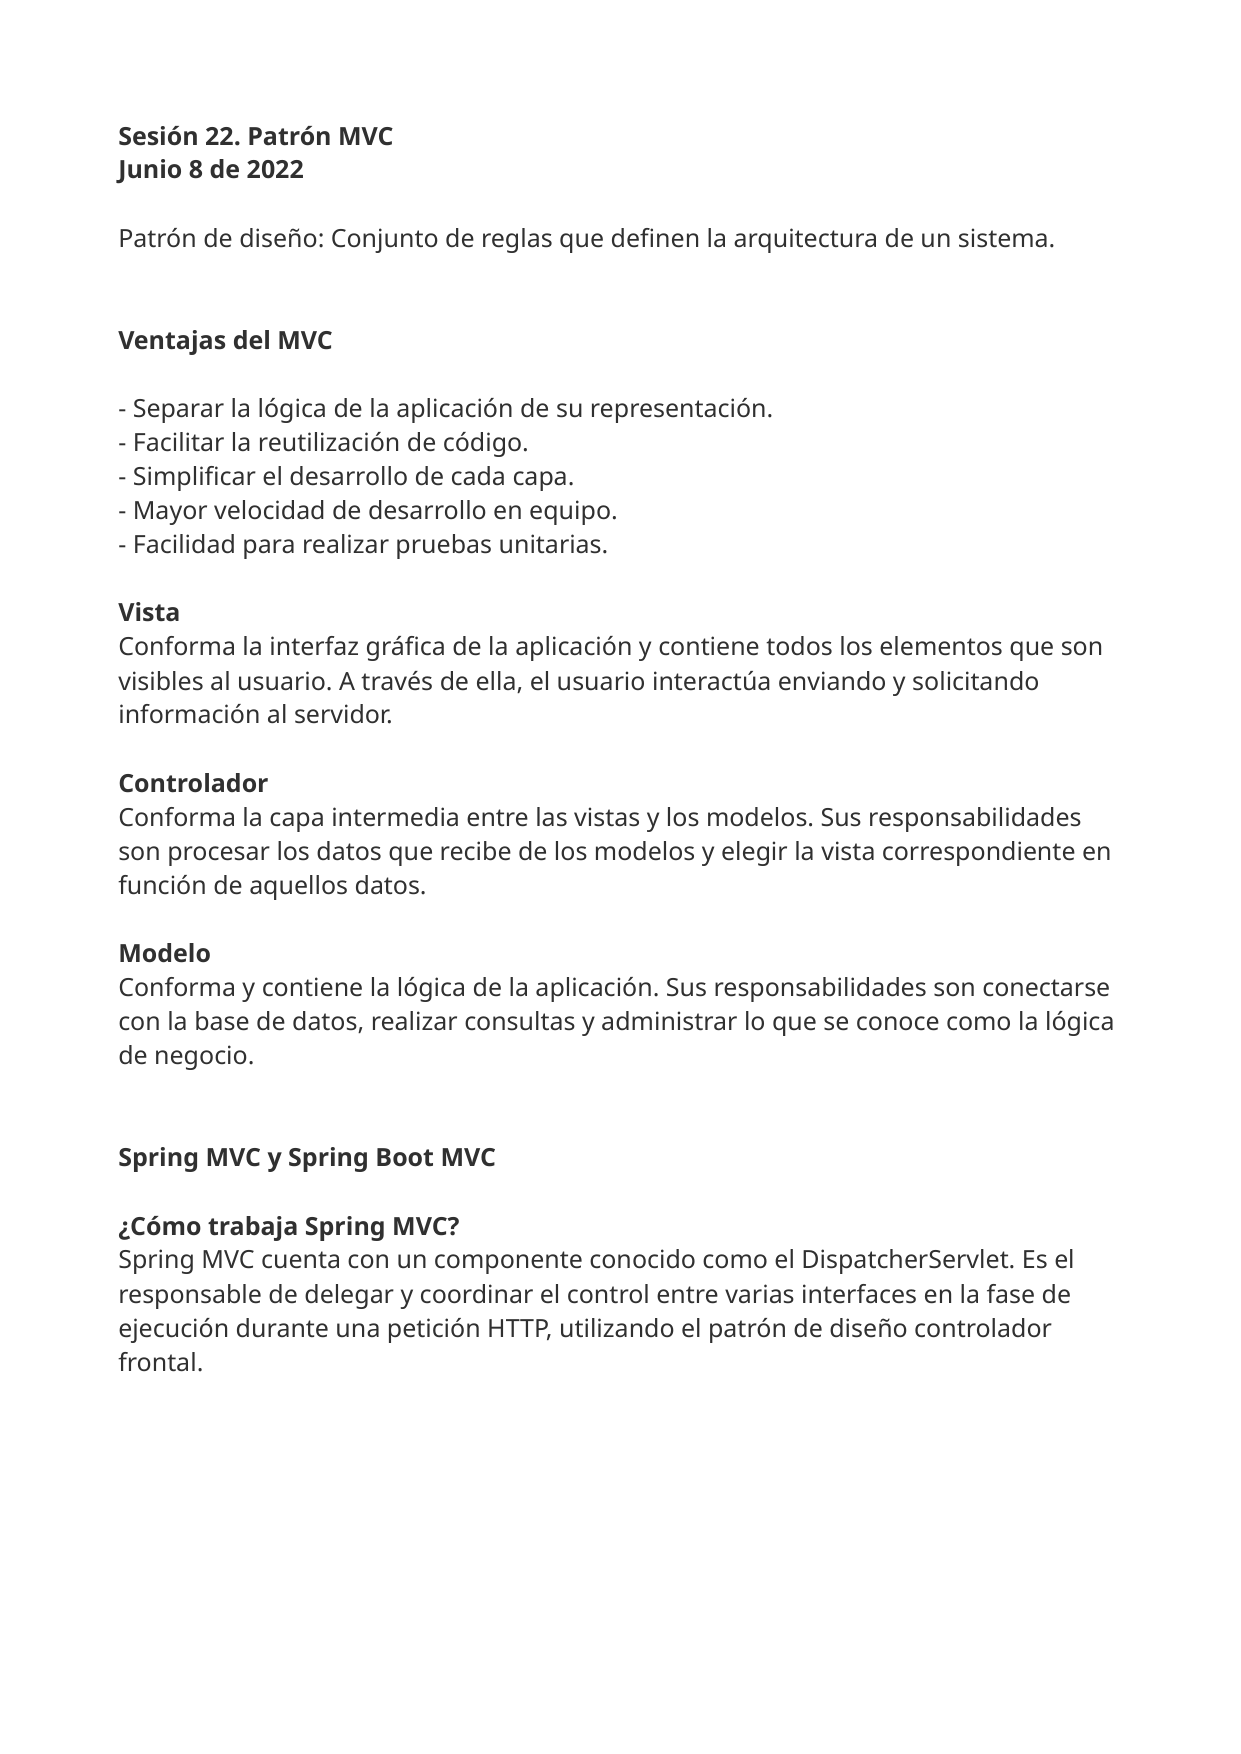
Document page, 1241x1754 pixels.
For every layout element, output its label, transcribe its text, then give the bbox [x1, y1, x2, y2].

text Spring MVC y Spring Boot MVC [118, 1140, 1122, 1174]
text Sesión 22. Patrón MVC [118, 118, 1122, 152]
text Patrón de diseño: Conjunto de reglas que definen la arquitectura de un sistema. [118, 220, 1122, 254]
text Spring MVC cuenta con un componente conocido como el DispatcherServlet. Es el responsable de delegar y coordinar el control entre varias interfaces en la fase de ejecución durante una petición HTTP, utilizando el patrón de diseño controlador frontal. [118, 1242, 1122, 1378]
text Vista [118, 595, 1122, 629]
text - Facilitar la reutilización de código. [118, 425, 1122, 459]
text Junio 8 de 2022 [118, 152, 1122, 186]
text - Separar la lógica de la aplicación de su representación. [118, 391, 1122, 425]
text Modelo [118, 936, 1122, 970]
text Conforma la capa intermedia entre las vistas y los modelos. Sus responsabilidades son procesar los datos que recibe de los modelos y elegir la vista correspondiente en función de aquellos datos. [118, 799, 1122, 902]
text Ventajas del MVC [118, 322, 1122, 357]
text Conforma la interfaz gráfica de la aplicación y contiene todos los elementos que son visibles al usuario. A través de ella, el usuario interactúa enviando y solicitando información al servidor. [118, 629, 1122, 731]
text - Facilidad para realizar pruebas unitarias. [118, 527, 1122, 561]
text Controlador [118, 765, 1122, 799]
text - Mayor velocidad de desarrollo en equipo. [118, 493, 1122, 527]
text Conforma y contiene la lógica de la aplicación. Sus responsabilidades son conectarse con la base de datos, realizar consultas y administrar lo que se conoce como la lógica de negocio. [118, 970, 1122, 1072]
text ¿Cómo trabaja Spring MVC? [118, 1208, 1122, 1242]
text - Simplificar el desarrollo de cada capa. [118, 459, 1122, 493]
